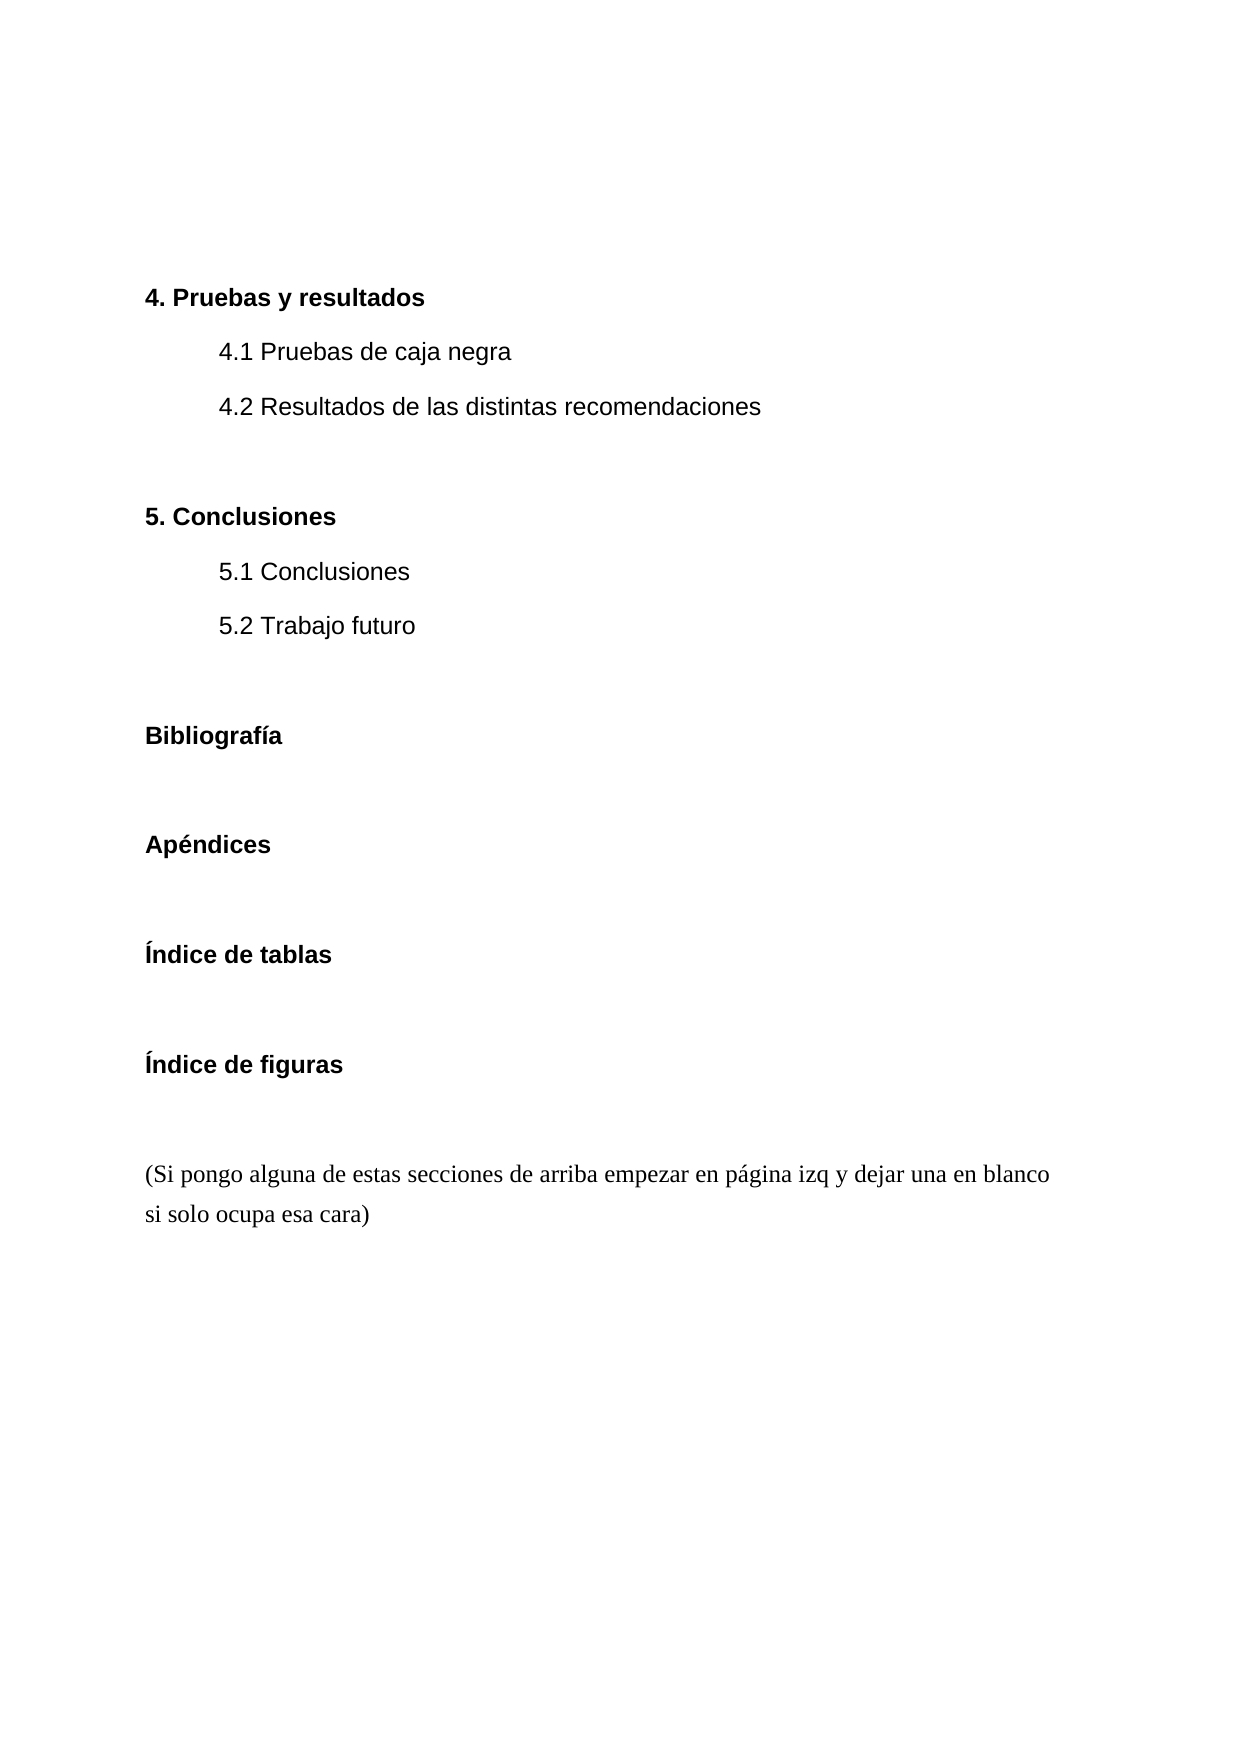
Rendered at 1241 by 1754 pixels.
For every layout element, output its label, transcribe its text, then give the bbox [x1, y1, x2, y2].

text 4. Pruebas y resultados [71, 282, 1057, 311]
text 4.1 Pruebas de caja negra [71, 337, 1057, 366]
text Índice de tablas [71, 940, 1057, 969]
text Índice de figuras [71, 1049, 1057, 1078]
text Bibliografía [71, 721, 1057, 749]
text 5. Conclusiones [71, 502, 1057, 530]
text 4.2 Resultados de las distintas recomendaciones [71, 392, 1057, 421]
text Apéndices [71, 830, 1057, 859]
text 5.2 Trabajo futuro [71, 611, 1057, 640]
text (Si pongo alguna de estas secciones de arriba empezar en página izq y dejar una en blanco si solo ocupa esa cara) [71, 1159, 1057, 1228]
text 5.1 Conclusiones [71, 556, 1057, 585]
